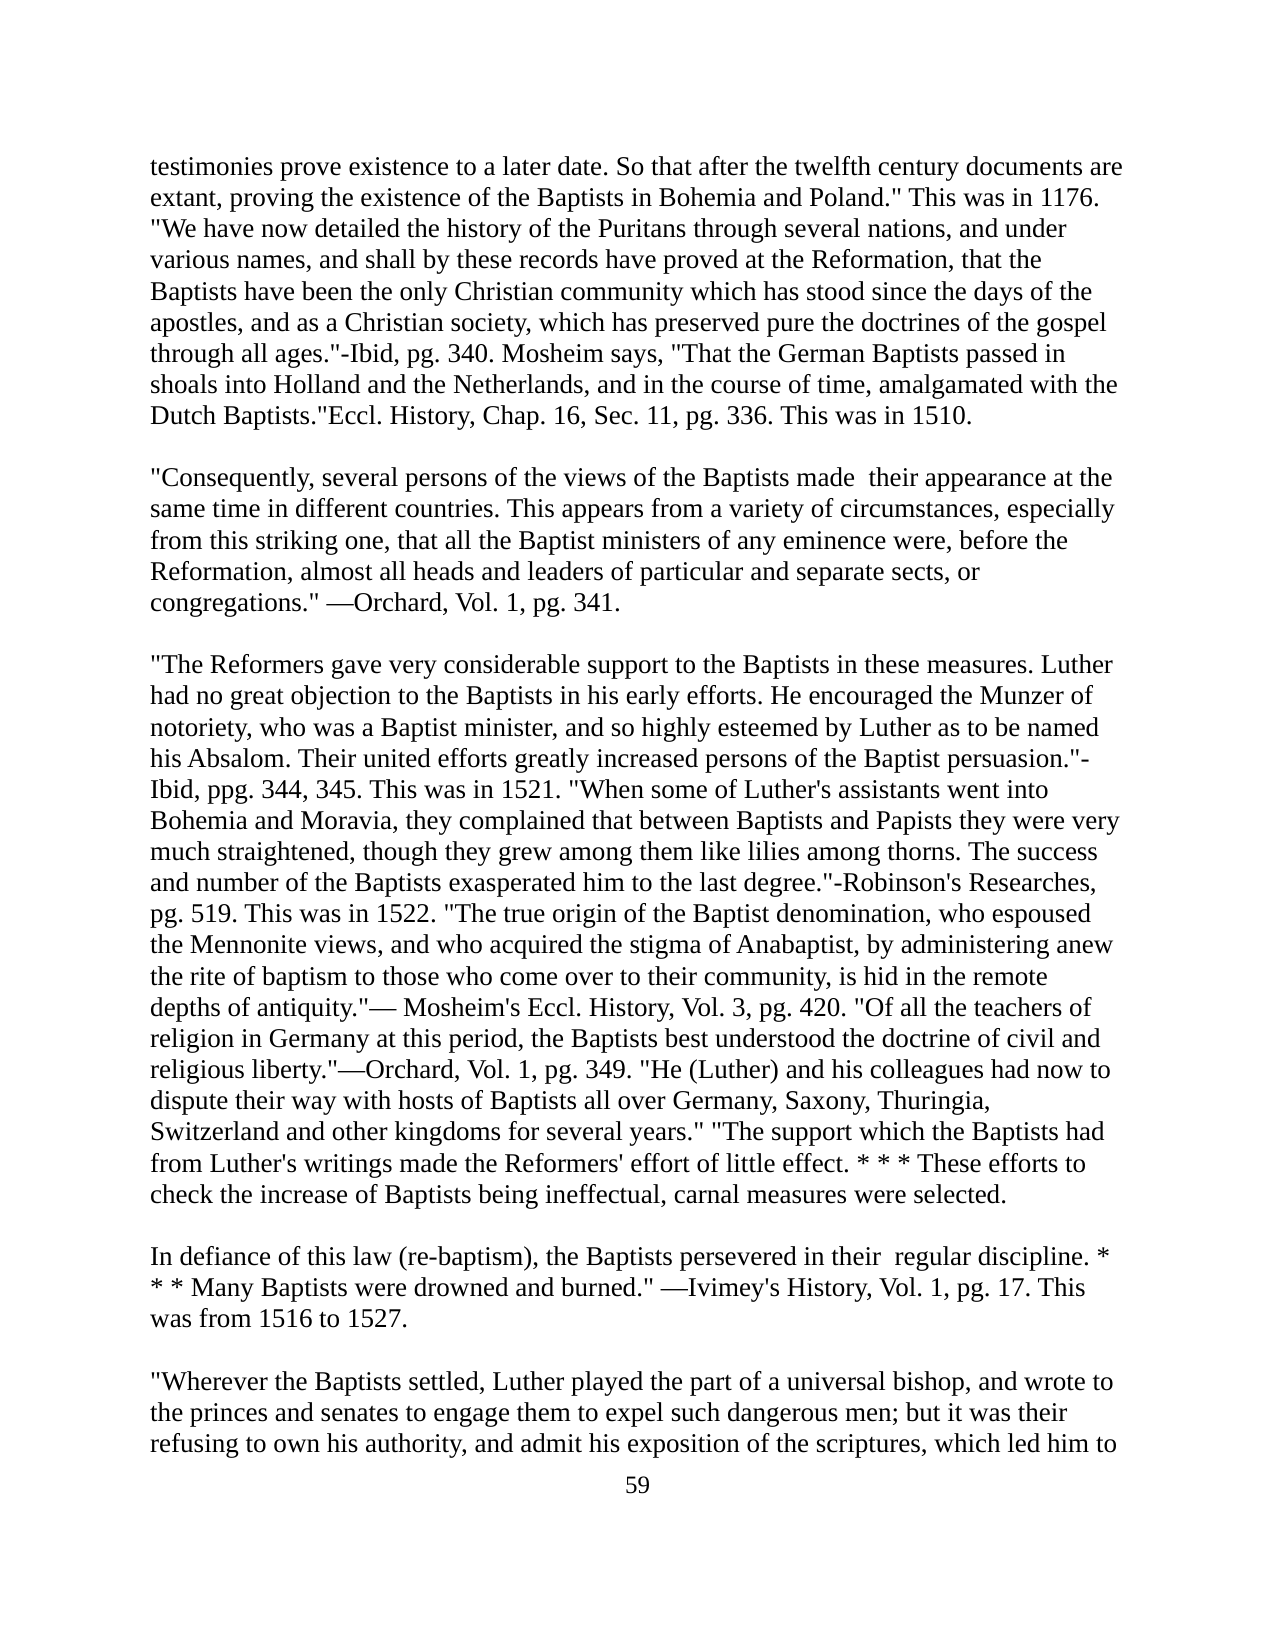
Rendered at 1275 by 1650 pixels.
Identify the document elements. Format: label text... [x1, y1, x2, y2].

text "The Reformers gave very considerable support to the Baptists in these measures. Luther had no great objection to the Baptists in his early efforts. He encouraged the Munzer of notoriety, who was a Baptist minister, and so highly esteemed by Luther as to be named his Absalom. Their united efforts greatly increased persons of the Baptist persuasion."-Ibid, ppg. 344, 345. This was in 1521. "When some of Luther's assistants went into Bohemia and Moravia, they complained that between Baptists and Papists they were very much straightened, though they grew among them like lilies among thorns. The success and number of the Baptists exasperated him to the last degree."-Robinson's Researches, pg. 519. This was in 1522. "The true origin of the Baptist denomination, who espoused the Mennonite views, and who acquired the stigma of Anabaptist, by administering anew the rite of baptism to those who come over to their community, is hid in the remote depths of antiquity."— Mosheim's Eccl. History, Vol. 3, pg. 420. "Of all the teachers of religion in Germany at this period, the Baptists best understood the doctrine of civil and religious liberty."—Orchard, Vol. 1, pg. 349. "He (Luther) and his colleagues had now to dispute their way with hosts of Baptists all over Germany, Saxony, Thuringia, Switzerland and other kingdoms for several years." "The support which the Baptists had from Luther's writings made the Reformers' effort of little effect. * * * These efforts to check the increase of Baptists being ineffectual, carnal measures were selected. [150, 648, 1125, 1209]
text "Consequently, several persons of the views of the Baptists made their appearance at the same time in different countries. This appears from a variety of circumstances, especially from this striking one, that all the Baptist ministers of any eminence were, before the Reformation, almost all heads and leaders of particular and separate sects, or congregations." —Orchard, Vol. 1, pg. 341. [150, 461, 1125, 617]
text testimonies prove existence to a later date. So that after the twelfth century documents are extant, proving the existence of the Baptists in Bohemia and Poland." This was in 1176. "We have now detailed the history of the Puritans through several nations, and under various names, and shall by these records have proved at the Reformation, that the Baptists have been the only Christian community which has stood since the days of the apostles, and as a Christian society, which has preserved pure the doctrines of the gospel through all ages."-Ibid, pg. 340. Mosheim says, "That the German Baptists passed in shoals into Holland and the Netherlands, and in the course of time, amalgamated with the Dutch Baptists."Eccl. History, Chap. 16, Sec. 11, pg. 336. This was in 1510. [150, 150, 1125, 430]
text In defiance of this law (re-baptism), the Baptists persevered in their regular discipline. * * * Many Baptists were drowned and burned." —Ivimey's History, Vol. 1, pg. 17. This was from 1516 to 1527. [150, 1240, 1125, 1333]
text "Wherever the Baptists settled, Luther played the part of a universal bishop, and wrote to the princes and senates to engage them to expel such dangerous men; but it was their refusing to own his authority, and admit his exposition of the scriptures, which led him to [150, 1365, 1125, 1458]
